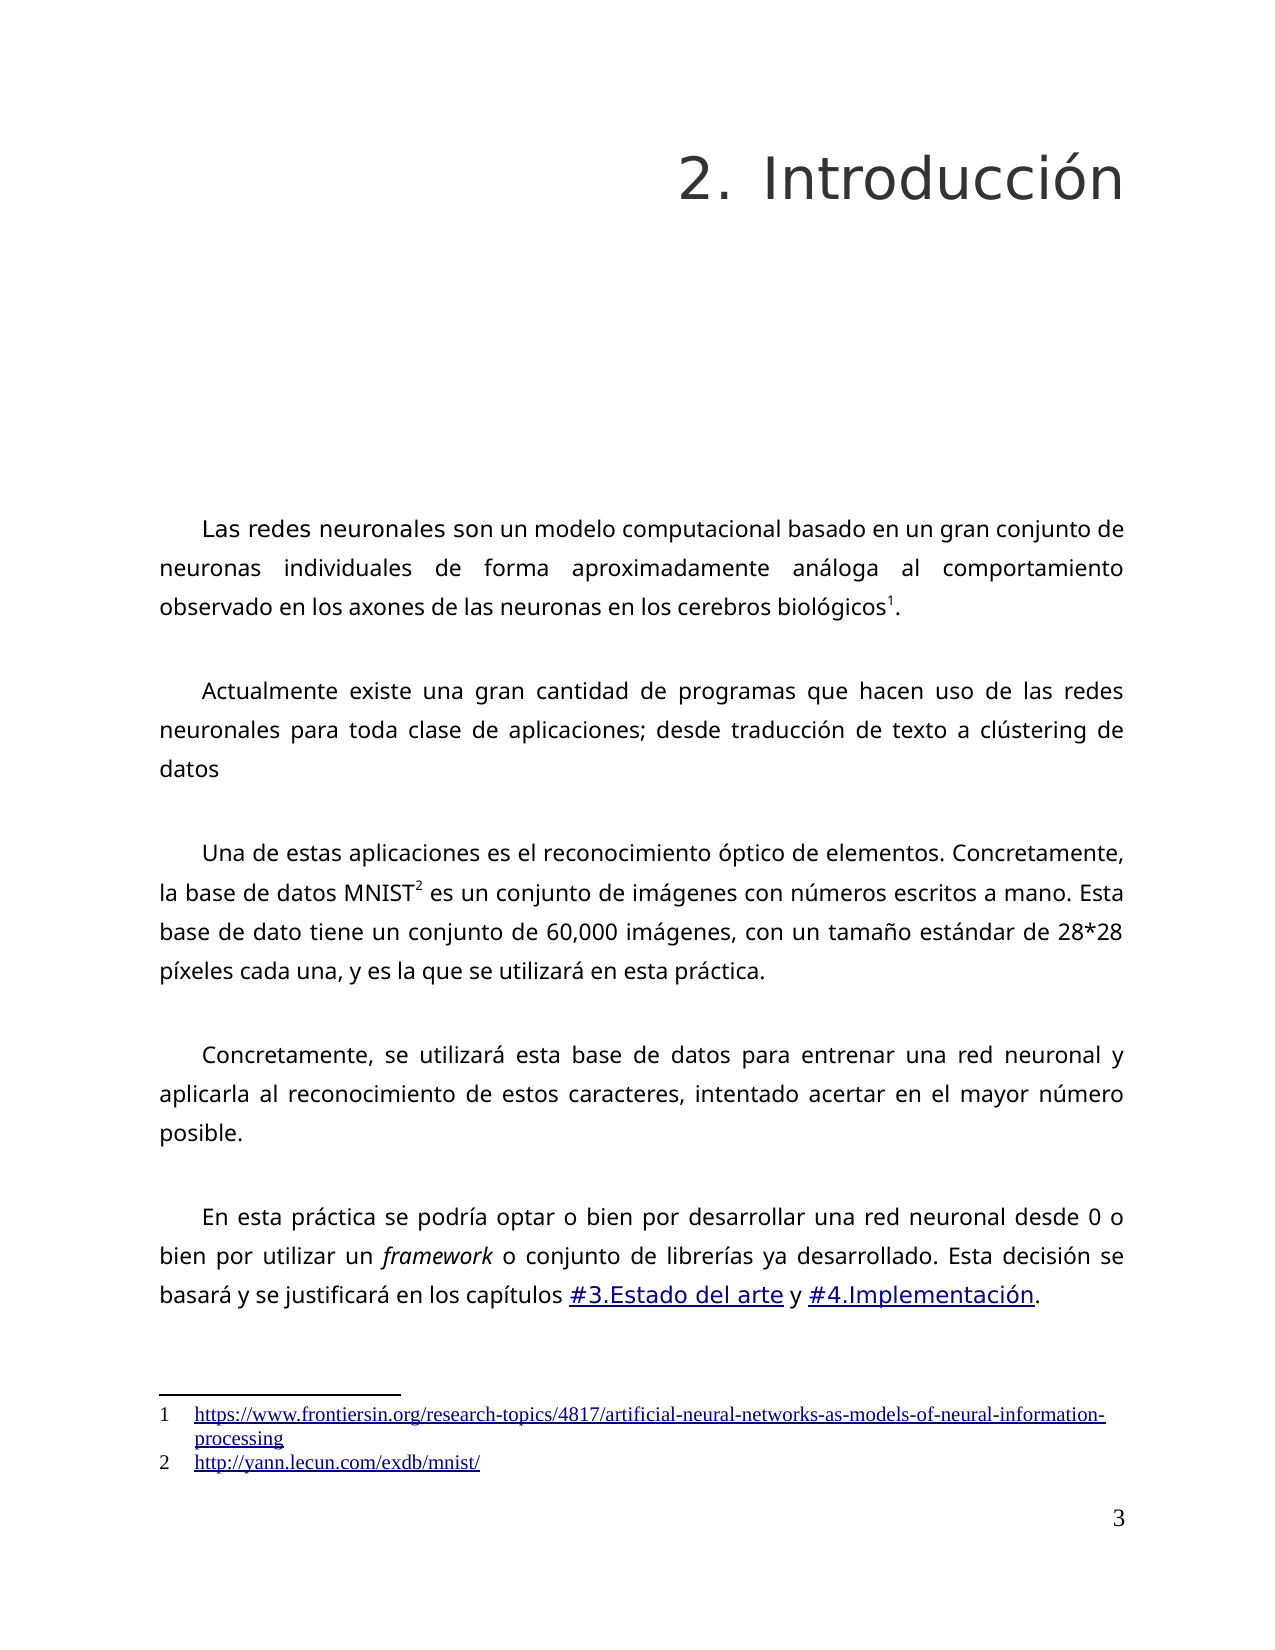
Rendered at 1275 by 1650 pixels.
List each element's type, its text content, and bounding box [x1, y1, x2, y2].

subtitle Introducción [159, 145, 1125, 213]
text https://www.frontiersin.org/research-topics/4817/artificial-neural-networks-as-models-of-neural-information-processing [159, 1401, 1125, 1449]
text Una de estas aplicaciones es el reconocimiento óptico de elementos. Concretamente, la base de datos MNIST es un conjunto de imágenes con números escritos a mano. Esta base de dato tiene un conjunto de 60,000 imágenes, con un tamaño estándar de 28*28 píxeles cada una, y es la que se utilizará en esta práctica. [159, 837, 1125, 986]
text Concretamente, se utilizará esta base de datos para entrenar una red neuronal y aplicarla al reconocimiento de estos caracteres, intentado acertar en el mayor número posible. [159, 1039, 1125, 1148]
text http://yann.lecun.com/exdb/mnist/ [159, 1449, 1125, 1474]
text Las redes neuronales son un modelo computacional basado en un gran conjunto de neuronas individuales de forma aproximadamente análoga al comportamiento observado en los axones de las neuronas en los cerebros biológicos. [159, 513, 1125, 622]
text En esta práctica se podría optar o bien por desarrollar una red neuronal desde 0 o bien por utilizar un framework o conjunto de librerías ya desarrollado. Esta decisión se basará y se justificará en los capítulos #3.Estado del arte y #4.Implementación. [159, 1201, 1125, 1310]
text Actualmente existe una gran cantidad de programas que hacen uso de las redes neuronales para toda clase de aplicaciones; desde traducción de texto a clústering de datos [159, 675, 1125, 784]
